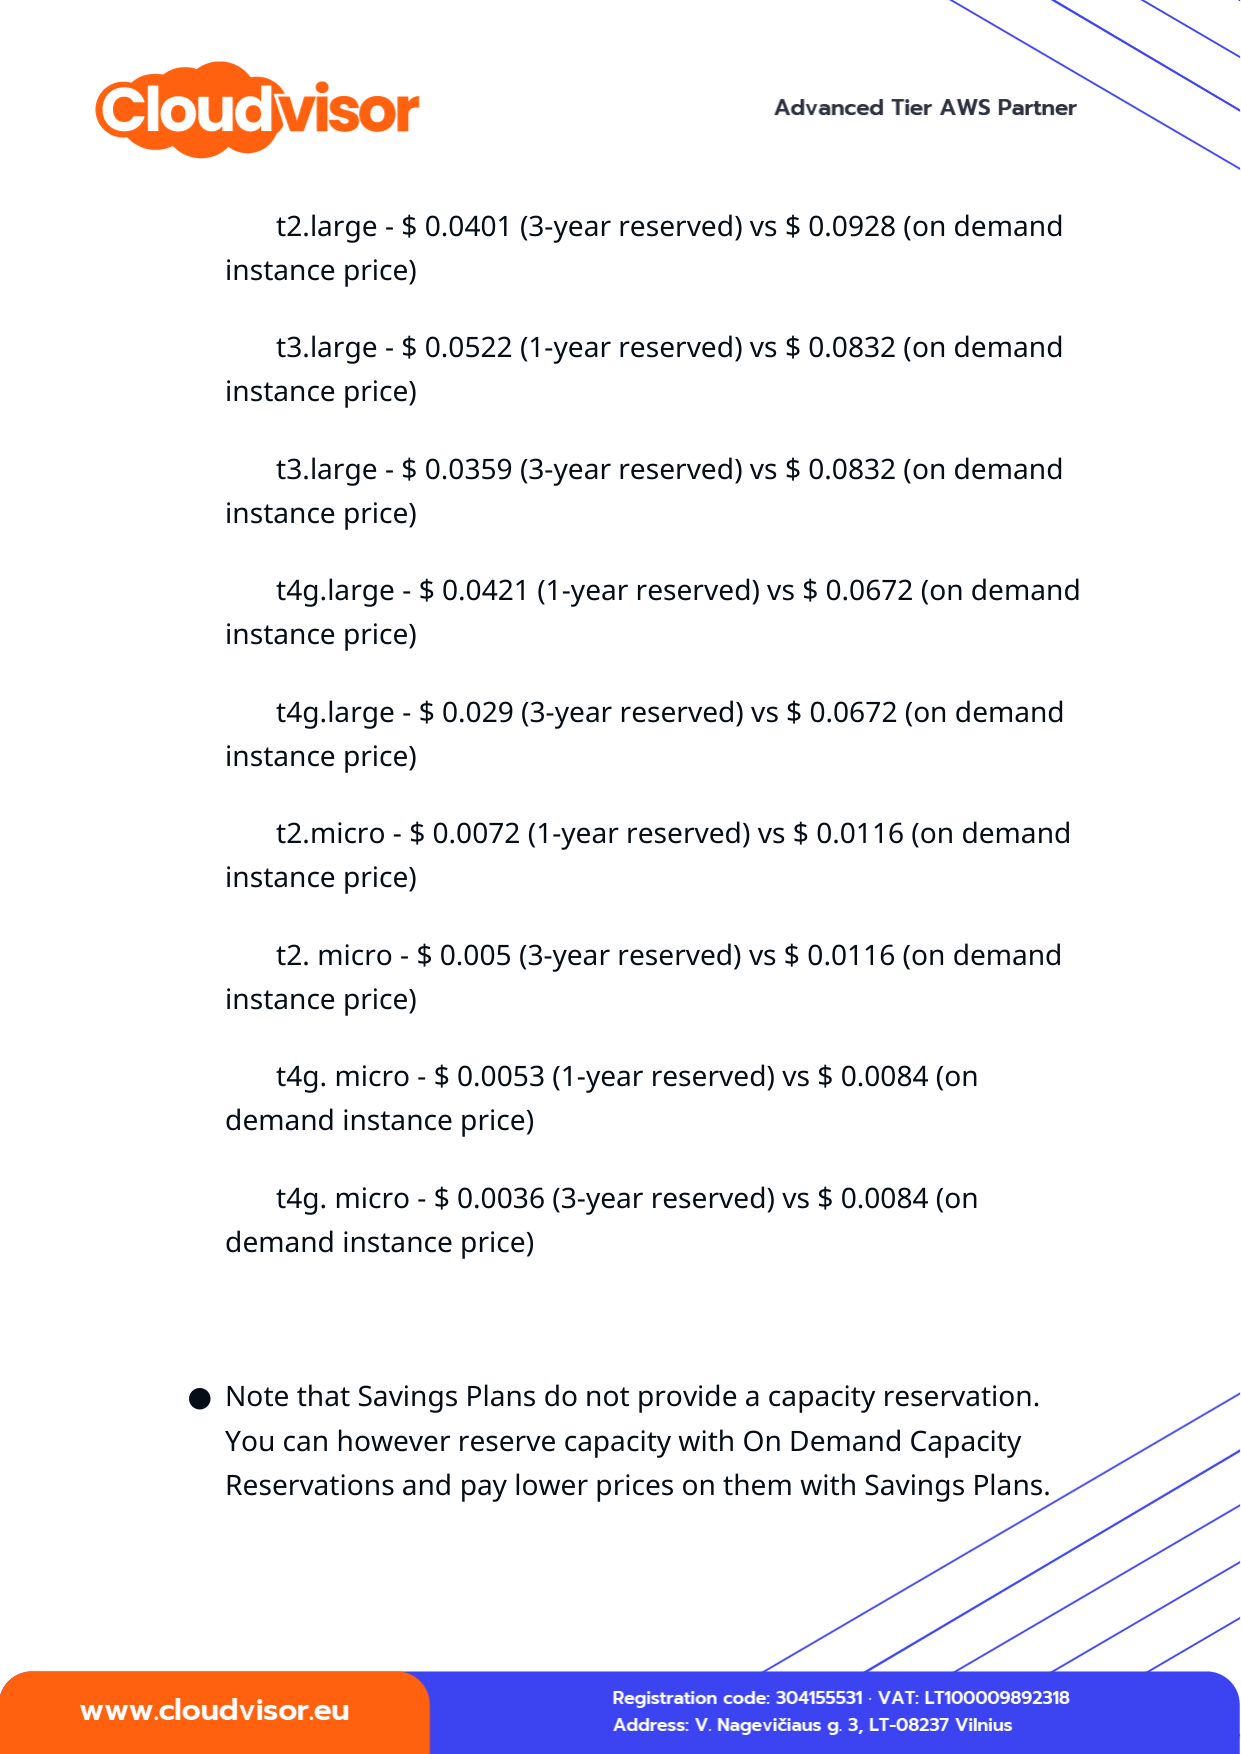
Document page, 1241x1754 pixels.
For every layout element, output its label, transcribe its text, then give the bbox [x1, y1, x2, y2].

text t4g. micro - $ 0.0036 (3-year reserved) vs $ 0.0084 (on demand instance price) [225, 1178, 1090, 1260]
text t4g.large - $ 0.029 (3-year reserved) vs $ 0.0672 (on demand instance price) [225, 692, 1090, 774]
picture [0, 0, 1241, 1754]
text t4g. micro - $ 0.0053 (1-year reserved) vs $ 0.0084 (on demand instance price) [225, 1056, 1090, 1139]
text t3.large - $ 0.0359 (3-year reserved) vs $ 0.0832 (on demand instance price) [225, 449, 1090, 532]
text t2.large - $ 0.0401 (3-year reserved) vs $ 0.0928 (on demand instance price) [225, 206, 1090, 289]
text t3.large - $ 0.0522 (1-year reserved) vs $ 0.0832 (on demand instance price) [225, 328, 1090, 410]
text t4g.large - $ 0.0421 (1-year reserved) vs $ 0.0672 (on demand instance price) [225, 571, 1090, 653]
text t2.micro - $ 0.0072 (1-year reserved) vs $ 0.0116 (on demand instance price) [225, 813, 1090, 896]
list Note that Savings Plans do not provide a capacity reservation. You can however reserve capacity with On Demand Capacity Reservations and pay lower prices on them with Savings Plans. [187, 1377, 1090, 1547]
text t2. micro - $ 0.005 (3-year reserved) vs $ 0.0116 (on demand instance price) [225, 935, 1090, 1017]
